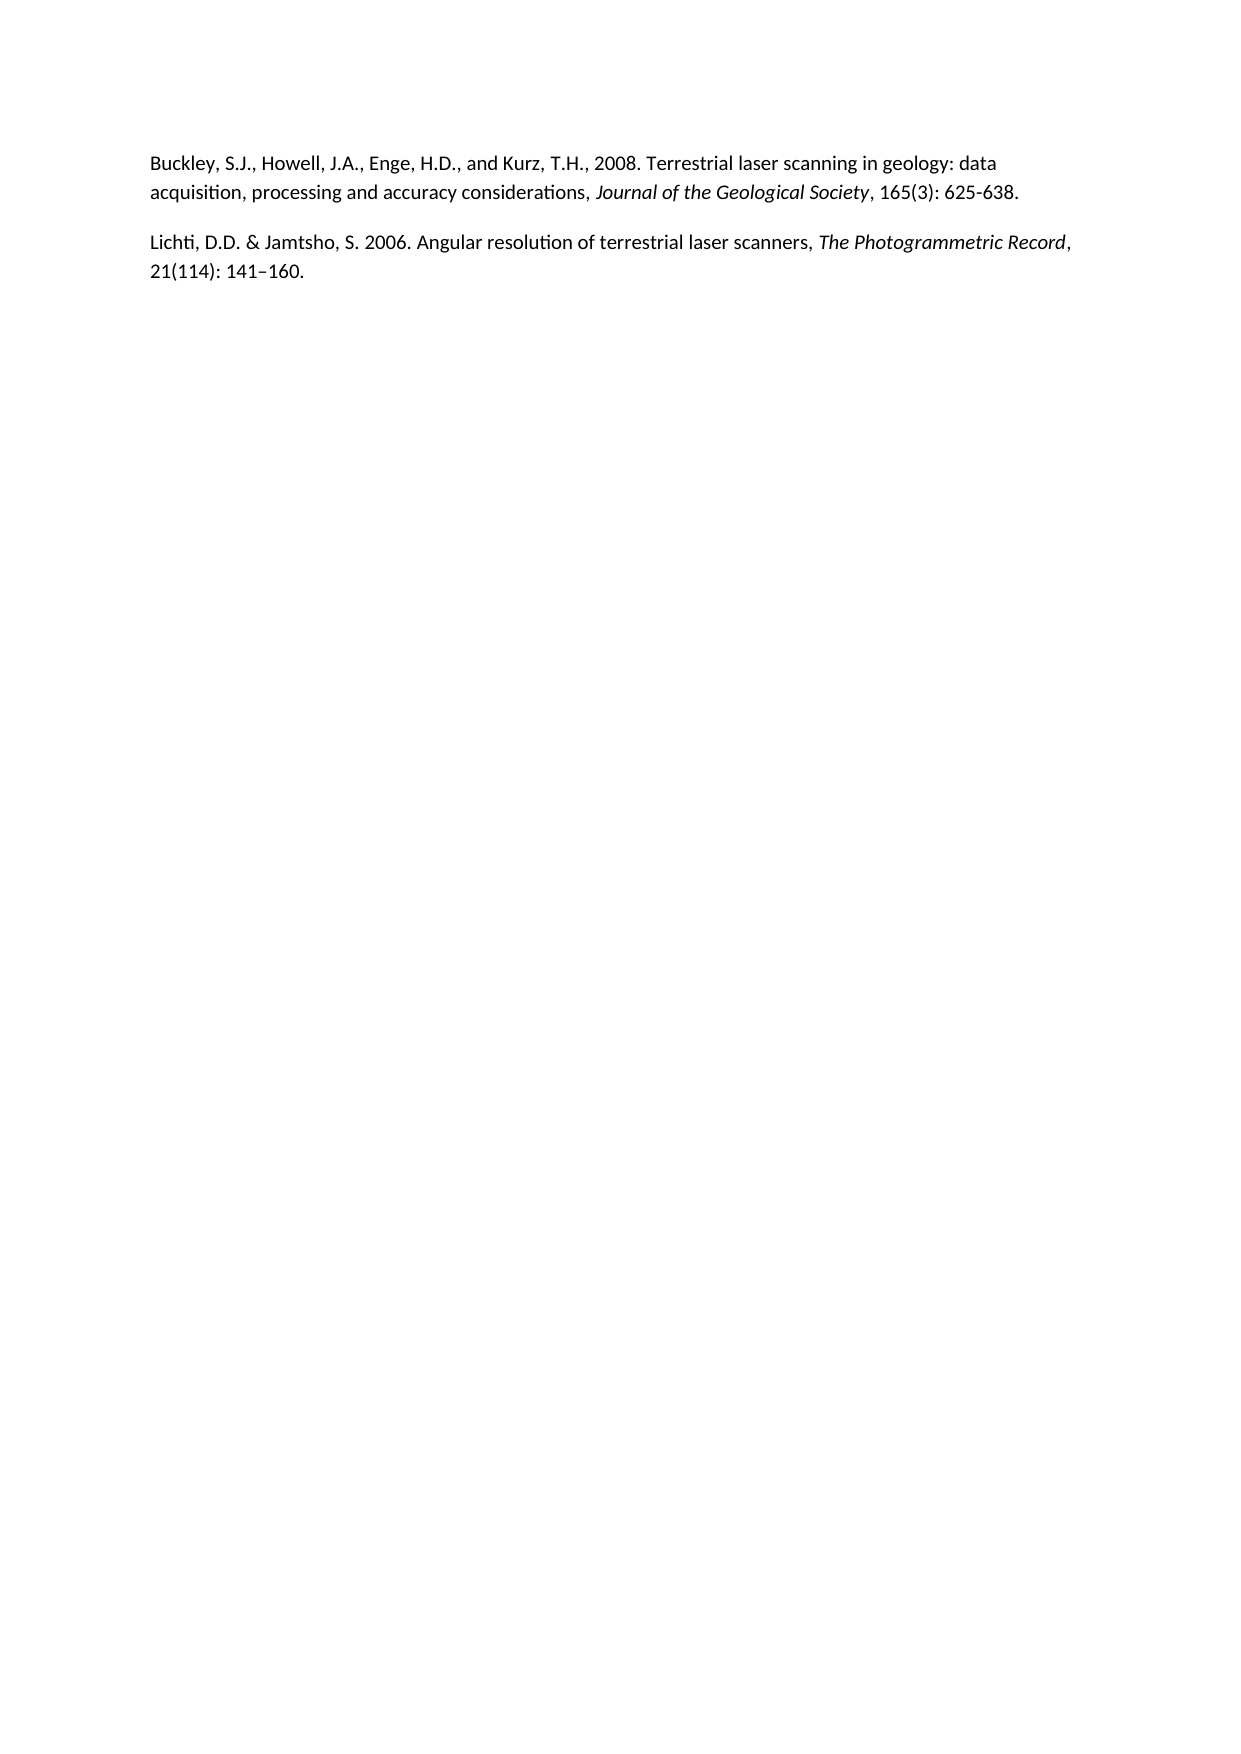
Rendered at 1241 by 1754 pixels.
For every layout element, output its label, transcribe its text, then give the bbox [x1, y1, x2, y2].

text Buckley, S.J., Howell, J.A., Enge, H.D., and Kurz, T.H., 2008. Terrestrial laser scanning in geology: data acquisition, processing and accuracy considerations, Journal of the Geological Society, 165(3): 625-638. [150, 150, 1090, 204]
text Lichti, D.D. & Jamtsho, S. 2006. Angular resolution of terrestrial laser scanners, The Photogrammetric Record, 21(114): 141–160. [150, 229, 1090, 284]
